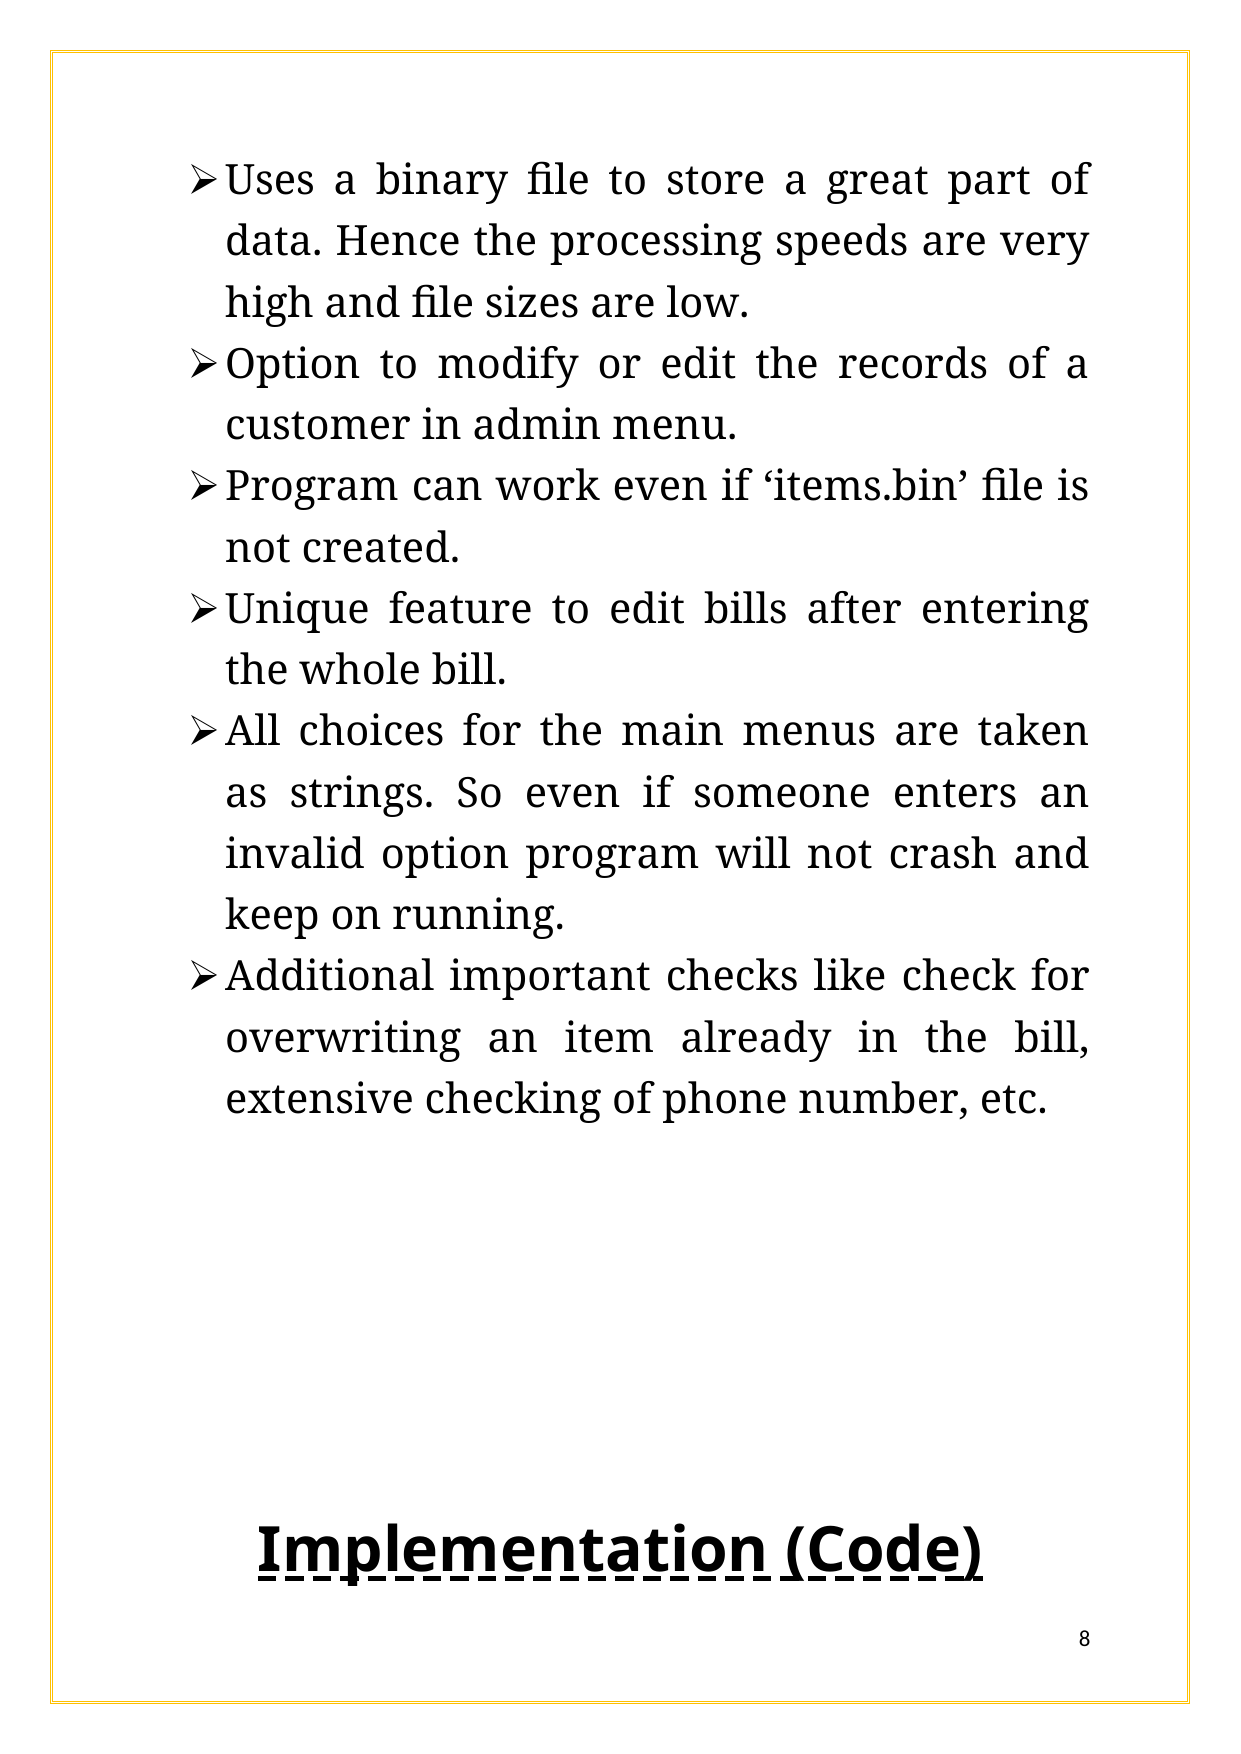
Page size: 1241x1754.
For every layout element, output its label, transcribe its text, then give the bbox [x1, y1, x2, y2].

list Uses a binary file to store a great part of data. Hence the processing speeds are very high and file sizes are low. [187, 150, 1090, 329]
list Additional important checks like check for overwriting an item already in the bill, extensive checking of phone number, etc. [187, 946, 1090, 1126]
list Unique feature to edit bills after entering the whole bill. [187, 579, 1090, 697]
list Option to modify or edit the records of a customer in admin menu. [187, 334, 1090, 452]
list Program can work even if ‘items.bin’ file is not created. [187, 456, 1090, 574]
text Implementation (Code) [150, 1504, 1090, 1589]
list All choices for the main menus are taken as strings. So even if someone enters an invalid option program will not crash and keep on running. [187, 701, 1090, 942]
